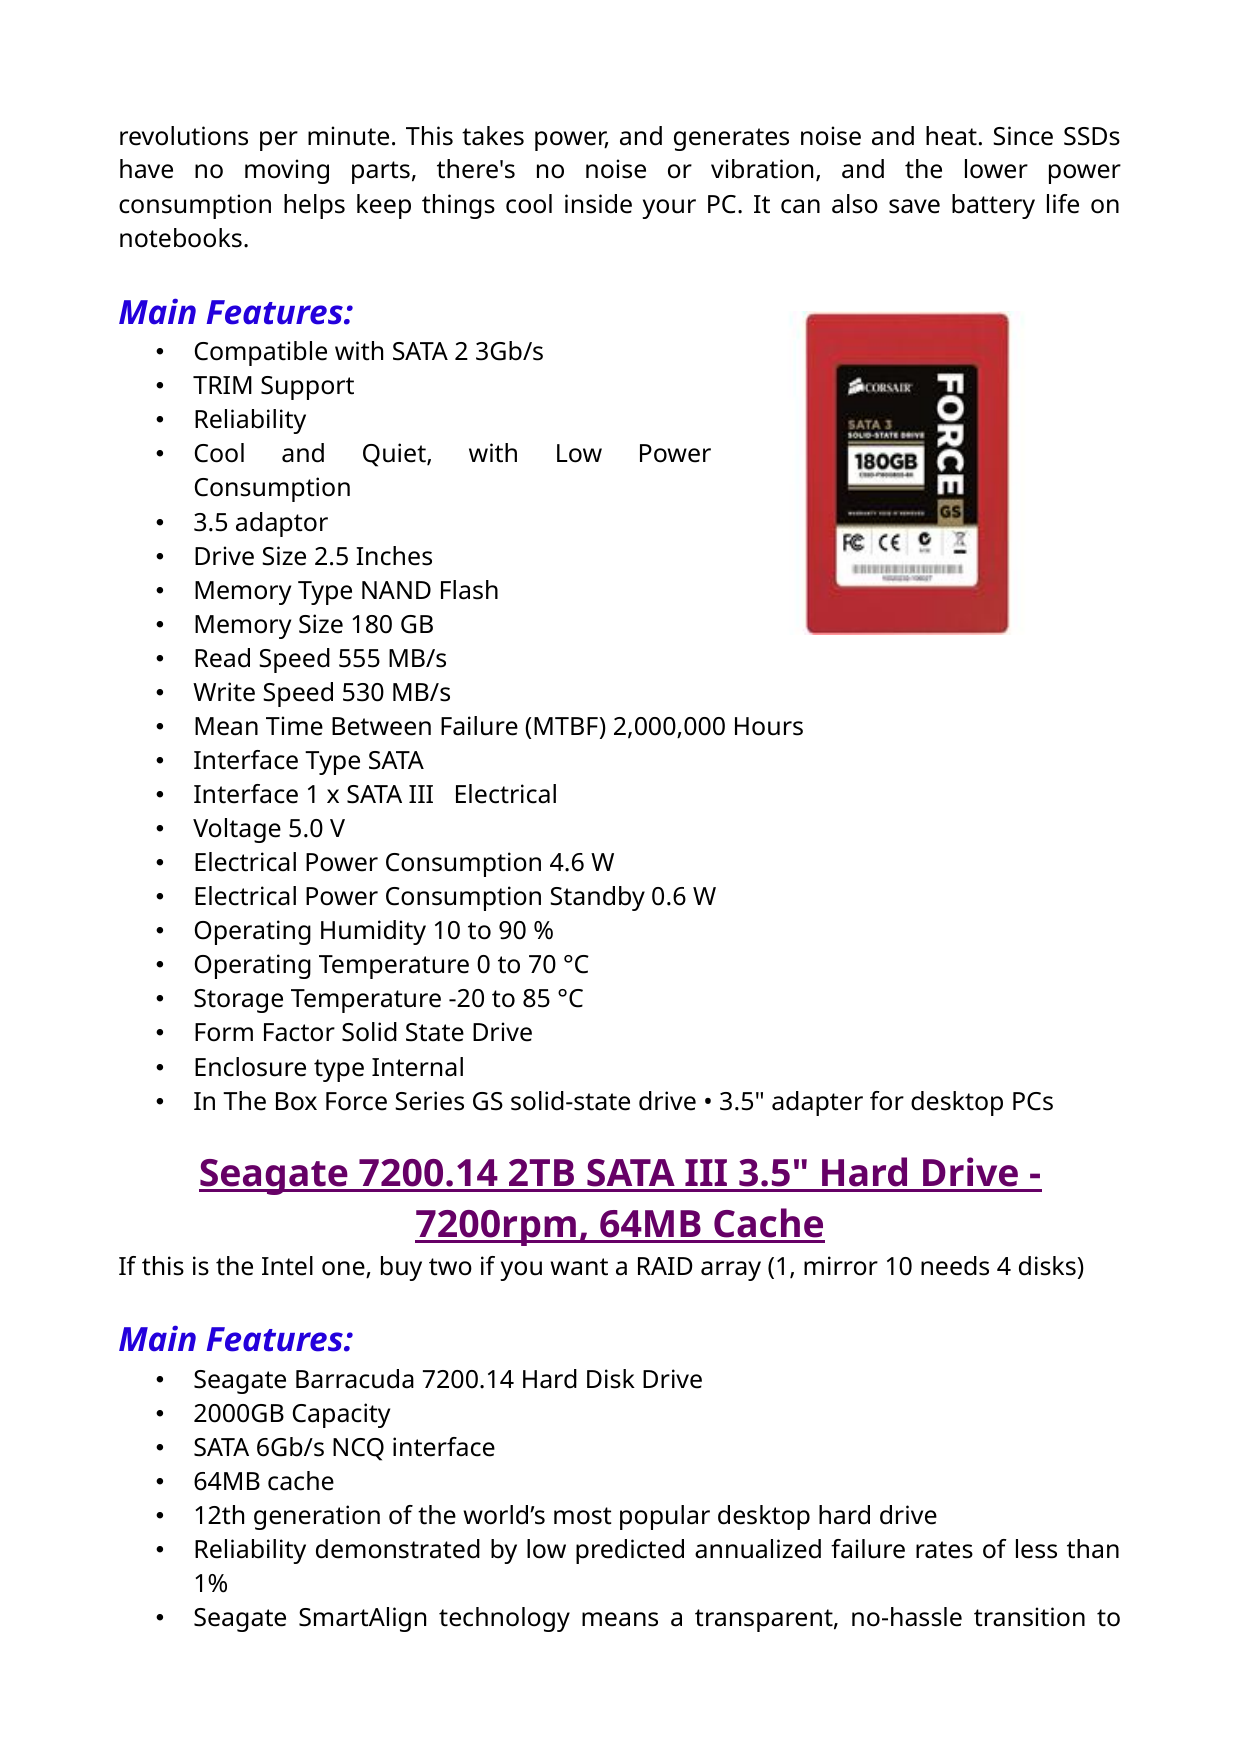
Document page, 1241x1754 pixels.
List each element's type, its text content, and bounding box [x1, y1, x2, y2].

list [1102, 402, 1122, 436]
list In The Box Force Series GS solid-state drive • 3.5" adapter for desktop PCs [156, 1083, 1122, 1117]
list Compatible with SATA 2 3Gb/s [156, 334, 712, 368]
list Voltage 5.0 V [156, 811, 1122, 845]
subtitle Main Features: [118, 1316, 1122, 1362]
list [1102, 334, 1122, 368]
list Storage Temperature -20 to 85 °C [156, 981, 1122, 1015]
list Seagate Barracuda 7200.14 Hard Disk Drive [156, 1362, 1122, 1396]
list Enclosure type Internal [156, 1049, 1122, 1083]
list 3.5 adaptor [156, 504, 712, 538]
list Electrical Power Consumption Standby 0.6 W [156, 879, 1122, 913]
list Cool and Quiet, with Low Power Consumption [156, 436, 712, 504]
list Drive Size 2.5 Inches [156, 538, 712, 572]
list Write Speed 530 MB/s [156, 674, 1122, 708]
list Reliability [156, 402, 712, 436]
list SATA 6Gb/s NCQ interface [156, 1430, 1122, 1464]
list [1102, 504, 1122, 538]
subtitle Seagate 7200.14 2TB SATA III 3.5" Hard Drive - 7200rpm, 64MB Cache [118, 1146, 1122, 1248]
list Seagate SmartAlign technology means a transparent, no-hassle transition to [156, 1600, 1122, 1634]
subtitle Main Features: [118, 288, 1122, 334]
list Mean Time Between Failure (MTBF) 2,000,000 Hours [156, 708, 1122, 743]
list Reliability demonstrated by low predicted annualized failure rates of less than 1% [156, 1532, 1122, 1600]
list Interface Type SATA [156, 743, 1122, 777]
text revolutions per minute. This takes power, and generates noise and heat. Since SSDs have no moving parts, there's no noise or vibration, and the lower power consumption helps keep things cool inside your PC. It can also save battery life on notebooks. [118, 118, 1122, 254]
list [1102, 572, 1122, 606]
list 2000GB Capacity [156, 1396, 1122, 1430]
list Operating Temperature 0 to 70 °C [156, 947, 1122, 981]
list Memory Type NAND Flash [156, 572, 712, 606]
list 12th generation of the world’s most popular desktop hard drive [156, 1498, 1122, 1532]
list Interface 1 x SATA III Electrical [156, 777, 1122, 811]
list [1102, 538, 1122, 572]
text If this is the Intel one, buy two if you want a RAID array (1, mirror 10 needs 4 disks) [118, 1248, 1122, 1282]
list Read Speed 555 MB/s [156, 640, 1122, 674]
list TRIM Support [156, 368, 712, 402]
list Memory Size 180 GB [156, 606, 1122, 640]
list [1102, 436, 1122, 504]
list Operating Humidity 10 to 90 % [156, 913, 1122, 947]
list Form Factor Solid State Drive [156, 1015, 1122, 1049]
picture [712, 311, 1102, 635]
list [1102, 368, 1122, 402]
list 64MB cache [156, 1464, 1122, 1498]
list Electrical Power Consumption 4.6 W [156, 845, 1122, 879]
